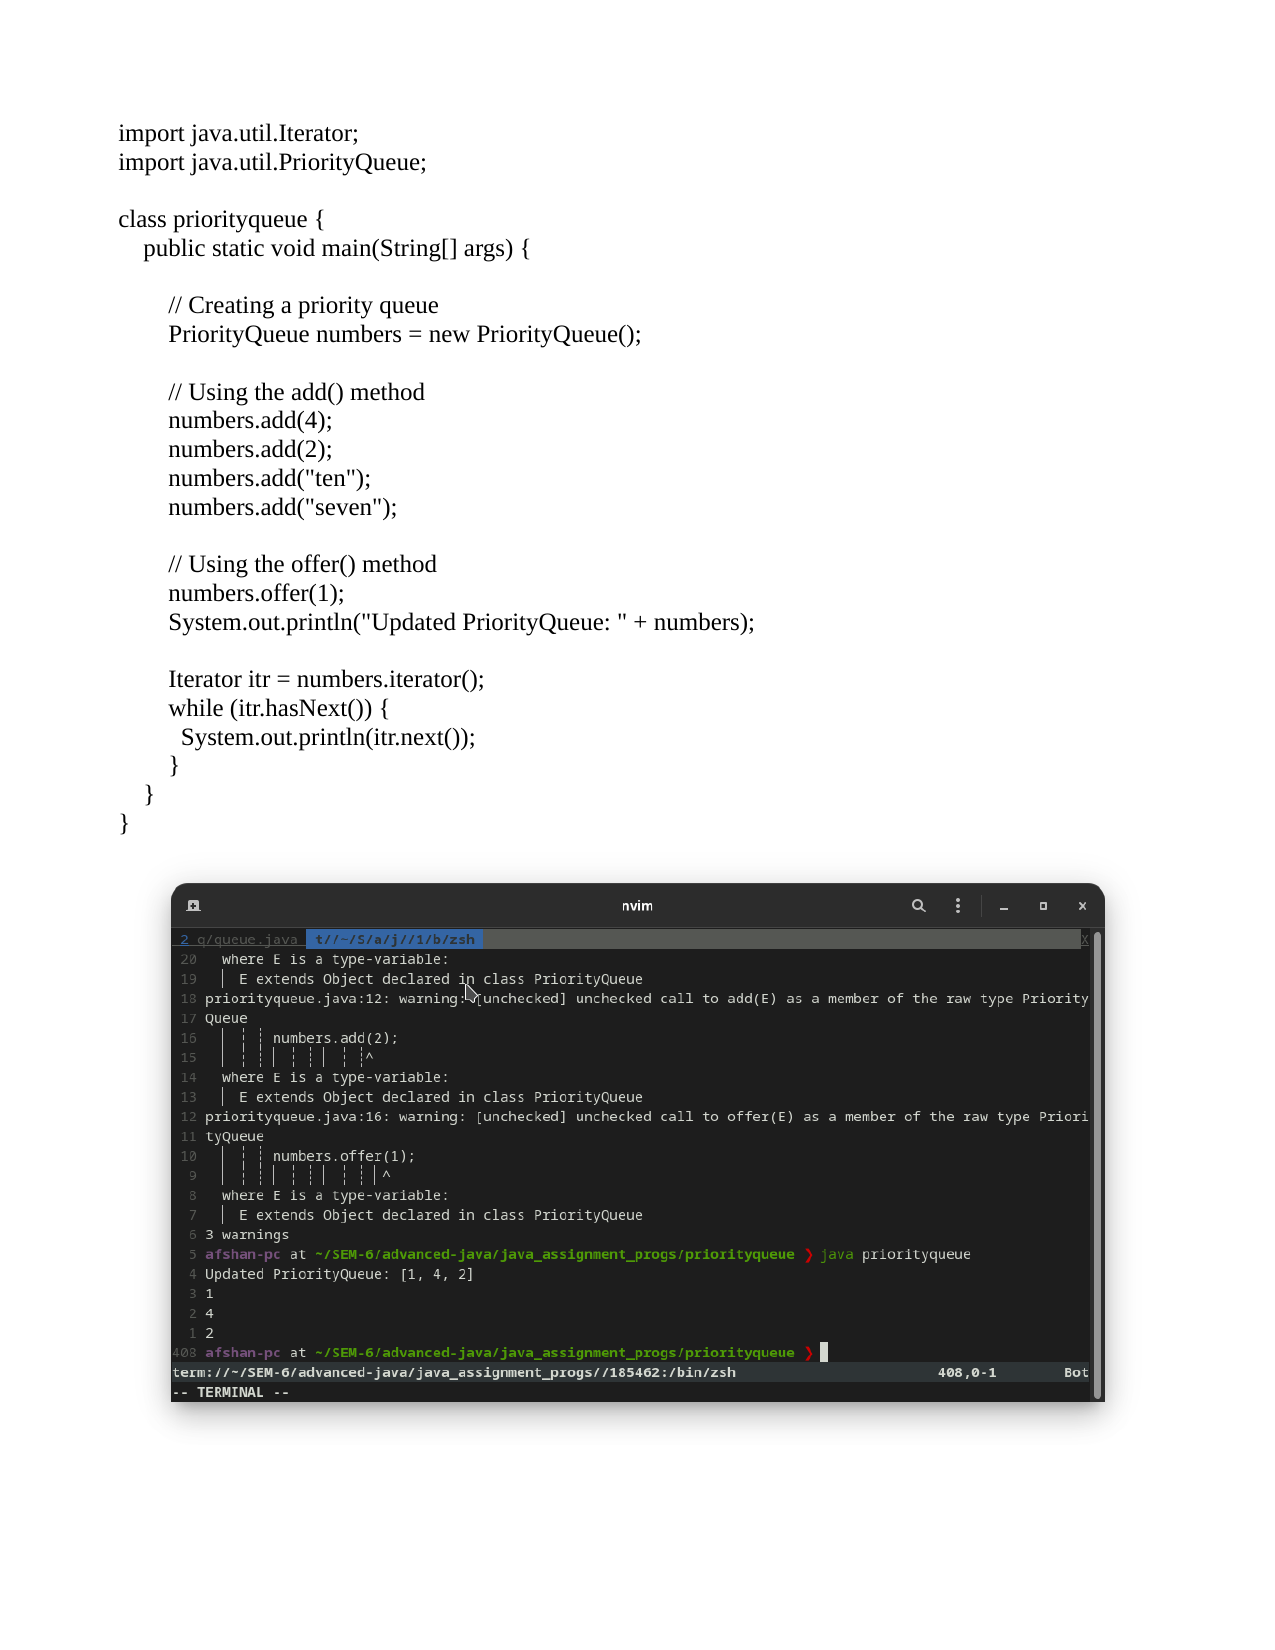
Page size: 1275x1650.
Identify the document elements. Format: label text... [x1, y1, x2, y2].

text } [118, 808, 1157, 836]
text } [118, 779, 1157, 808]
text numbers.add("ten"); [118, 463, 1157, 492]
text numbers.add(4); [118, 406, 1157, 434]
text public static void main(String[] args) { [118, 233, 1157, 262]
text class priorityqueue { [118, 204, 1157, 233]
text numbers.add("seven"); [118, 492, 1157, 521]
text System.out.println("Updated PriorityQueue: " + numbers); [118, 607, 1157, 636]
text // Using the offer() method [118, 549, 1157, 578]
text PriorityQueue numbers = new PriorityQueue(); [118, 319, 1157, 348]
picture [118, 836, 1157, 1460]
text System.out.println(itr.next()); [118, 722, 1157, 751]
text numbers.offer(1); [118, 578, 1157, 607]
text // Creating a priority queue [118, 291, 1157, 319]
text Iterator itr = numbers.iterator(); [118, 664, 1157, 693]
text while (itr.hasNext()) { [118, 693, 1157, 722]
text import java.util.Iterator; [118, 118, 1157, 147]
text numbers.add(2); [118, 434, 1157, 463]
text import java.util.PriorityQueue; [118, 147, 1157, 176]
text } [118, 751, 1157, 779]
text // Using the add() method [118, 377, 1157, 406]
